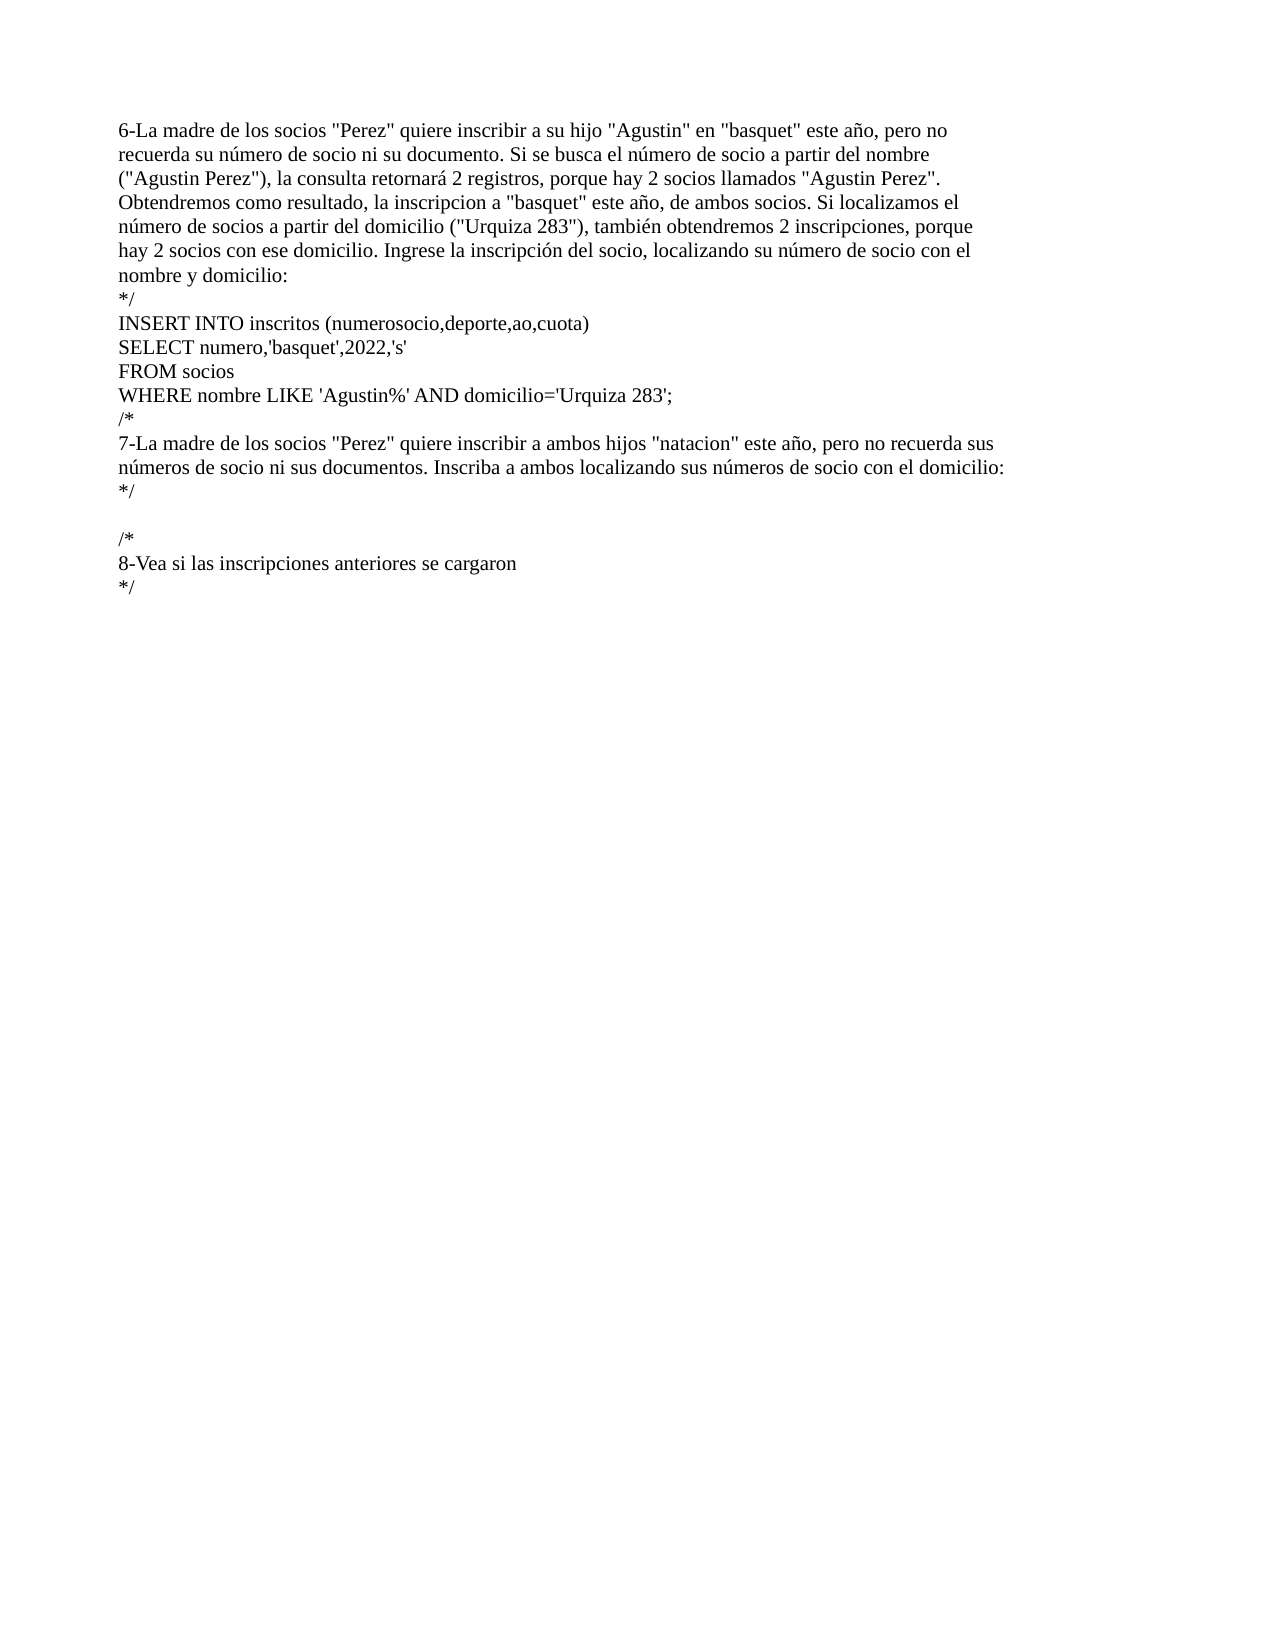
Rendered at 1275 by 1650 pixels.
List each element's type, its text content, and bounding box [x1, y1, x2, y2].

text /* [118, 527, 1157, 551]
text WHERE nombre LIKE 'Agustin%' AND domicilio='Urquiza 283'; [118, 383, 1157, 407]
text */ [118, 575, 1157, 599]
text 7-La madre de los socios "Perez" quiere inscribir a ambos hijos "natacion" este año, pero no recuerda sus [118, 431, 1157, 455]
text /* [118, 407, 1157, 431]
text recuerda su número de socio ni su documento. Si se busca el número de socio a partir del nombre [118, 142, 1157, 166]
text 6-La madre de los socios "Perez" quiere inscribir a su hijo "Agustin" en "basquet" este año, pero no [118, 118, 1157, 142]
text SELECT numero,'basquet',2022,'s' [118, 335, 1157, 359]
text INSERT INTO inscritos (numerosocio,deporte,ao,cuota) [118, 311, 1157, 335]
text 8-Vea si las inscripciones anteriores se cargaron [118, 551, 1157, 575]
text número de socios a partir del domicilio ("Urquiza 283"), también obtendremos 2 inscripciones, porque [118, 214, 1157, 238]
text nombre y domicilio: [118, 262, 1157, 287]
text */ [118, 287, 1157, 311]
text FROM socios [118, 359, 1157, 383]
text */ [118, 479, 1157, 503]
text números de socio ni sus documentos. Inscriba a ambos localizando sus números de socio con el domicilio: [118, 455, 1157, 479]
text hay 2 socios con ese domicilio. Ingrese la inscripción del socio, localizando su número de socio con el [118, 238, 1157, 262]
text ("Agustin Perez"), la consulta retornará 2 registros, porque hay 2 socios llamados "Agustin Perez". [118, 166, 1157, 190]
text Obtendremos como resultado, la inscripcion a "basquet" este año, de ambos socios. Si localizamos el [118, 190, 1157, 214]
